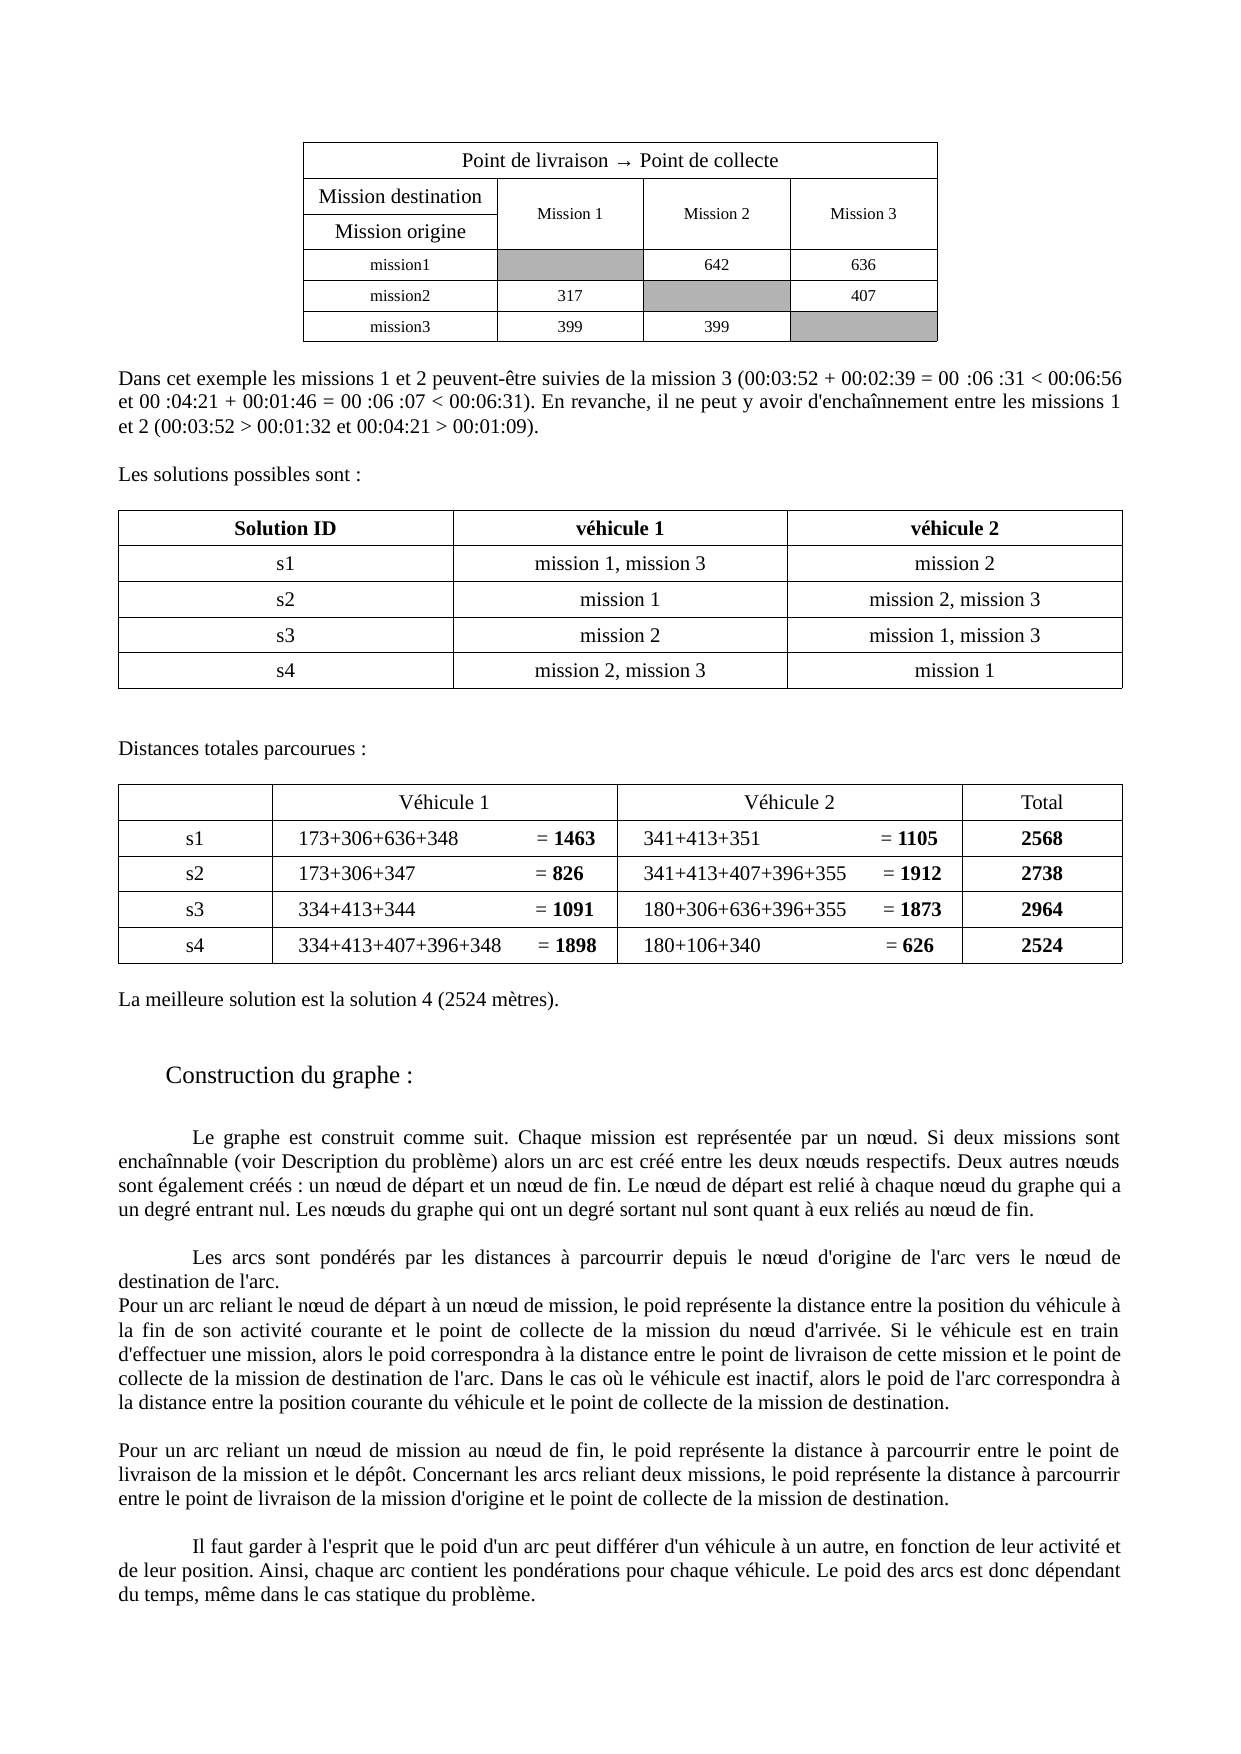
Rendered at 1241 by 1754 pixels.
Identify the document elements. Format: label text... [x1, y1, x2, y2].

table_cell 2524 [963, 928, 1122, 962]
table_header Véhicule 1 [273, 785, 617, 820]
table_cell 642 [644, 250, 790, 280]
table_cell mission 2 [788, 546, 1122, 581]
table_header véhicule 2 [788, 511, 1122, 545]
table_cell 636 [791, 250, 937, 280]
table_header Point de livraison → Point de collecte [304, 143, 937, 178]
table_cell mission 1, mission 3 [454, 546, 787, 581]
table_cell 317 [498, 281, 643, 311]
subtitle Construction du graphe : [165, 1060, 1122, 1088]
table_cell mission 2 [454, 618, 787, 652]
table_cell s1 [119, 821, 272, 856]
table_header Solution ID [119, 511, 453, 545]
text Distances totales parcourues : [118, 736, 1122, 760]
table_cell 341+413+351 = 1105 [618, 821, 962, 856]
table_cell mission 2, mission 3 [788, 582, 1122, 617]
table_cell [644, 281, 790, 311]
table_cell 341+413+407+396+355 = 1912 [618, 857, 962, 891]
table_cell 334+413+407+396+348 = 1898 [273, 928, 617, 962]
table_cell mission 1 [788, 653, 1122, 688]
table_cell Mission 2 [644, 179, 790, 249]
table_cell s1 [119, 546, 453, 581]
table_cell 2964 [963, 892, 1122, 927]
table_cell mission1 [304, 250, 497, 280]
table_cell s3 [119, 892, 272, 927]
table_cell 2738 [963, 857, 1122, 891]
table_header véhicule 1 [454, 511, 787, 545]
table_cell mission 1, mission 3 [788, 618, 1122, 652]
table_cell [498, 250, 643, 280]
table_cell 173+306+636+348 = 1463 [273, 821, 617, 856]
table_cell s4 [119, 928, 272, 962]
table_cell [791, 312, 937, 341]
table_cell 399 [644, 312, 790, 341]
table_cell s2 [119, 582, 453, 617]
text Pour un arc reliant le nœud de départ à un nœud de mission, le poid représente la distance entre la position du véhicule à la fin de son activité courante et le point de collecte de la mission du nœud d'arrivée. Si le véhicule est en train d'effectuer une mission, alors le poid correspondra à la distance entre le point de livraison de cette mission et le point de collecte de la mission de destination de l'arc. Dans le cas où le véhicule est inactif, alors le poid de l'arc correspondra à la distance entre la position courante du véhicule et le point de collecte de la mission de destination. [118, 1293, 1122, 1414]
table_cell mission3 [304, 312, 497, 341]
table_header Mission destination [304, 179, 497, 213]
table_cell 334+413+344 = 1091 [273, 892, 617, 927]
text Dans cet exemple les missions 1 et 2 peuvent-être suivies de la mission 3 (00:03:52 + 00:02:39 = 00 :06 :31 < 00:06:56 et 00 :04:21 + 00:01:46 = 00 :06 :07 < 00:06:31). En revanche, il ne peut y avoir d'enchaînnement entre les missions 1 et 2 (00:03:52 > 00:01:32 et 00:04:21 > 00:01:09). [118, 365, 1122, 438]
table_cell mission 2, mission 3 [454, 653, 787, 688]
table_cell 2568 [963, 821, 1122, 856]
text La meilleure solution est la solution 4 (2524 mètres). [118, 987, 1122, 1011]
table_cell 407 [791, 281, 937, 311]
text Les arcs sont pondérés par les distances à parcourrir depuis le nœud d'origine de l'arc vers le nœud de destination de l'arc. [118, 1245, 1122, 1293]
table_cell s2 [119, 857, 272, 891]
table_cell Mission 1 [498, 179, 643, 249]
table_header [119, 785, 272, 820]
table_cell Mission origine [304, 215, 497, 249]
text Il faut garder à l'esprit que le poid d'un arc peut différer d'un véhicule à un autre, en fonction de leur activité et de leur position. Ainsi, chaque arc contient les pondérations pour chaque véhicule. Le poid des arcs est donc dépendant du temps, même dans le cas statique du problème. [118, 1534, 1122, 1606]
table_header Total [963, 785, 1122, 820]
table_header Véhicule 2 [618, 785, 962, 820]
table_cell 399 [498, 312, 643, 341]
text Le graphe est construit comme suit. Chaque mission est représentée par un nœud. Si deux missions sont enchaînnable (voir Description du problème) alors un arc est créé entre les deux nœuds respectifs. Deux autres nœuds sont également créés : un nœud de départ et un nœud de fin. Le nœud de départ est relié à chaque nœud du graphe qui a un degré entrant nul. Les nœuds du graphe qui ont un degré sortant nul sont quant à eux reliés au nœud de fin. [118, 1125, 1122, 1221]
text Pour un arc reliant un nœud de mission au nœud de fin, le poid représente la distance à parcourrir entre le point de livraison de la mission et le dépôt. Concernant les arcs reliant deux missions, le poid représente la distance à parcourrir entre le point de livraison de la mission d'origine et le point de collecte de la mission de destination. [118, 1438, 1122, 1510]
table_cell Mission 3 [791, 179, 937, 249]
table_cell 180+106+340 = 626 [618, 928, 962, 962]
table_cell mission 1 [454, 582, 787, 617]
table_cell 180+306+636+396+355 = 1873 [618, 892, 962, 927]
table_cell mission2 [304, 281, 497, 311]
table_cell s4 [119, 653, 453, 688]
table_cell 173+306+347 = 826 [273, 857, 617, 891]
text Les solutions possibles sont : [118, 462, 1122, 486]
table_cell s3 [119, 618, 453, 652]
